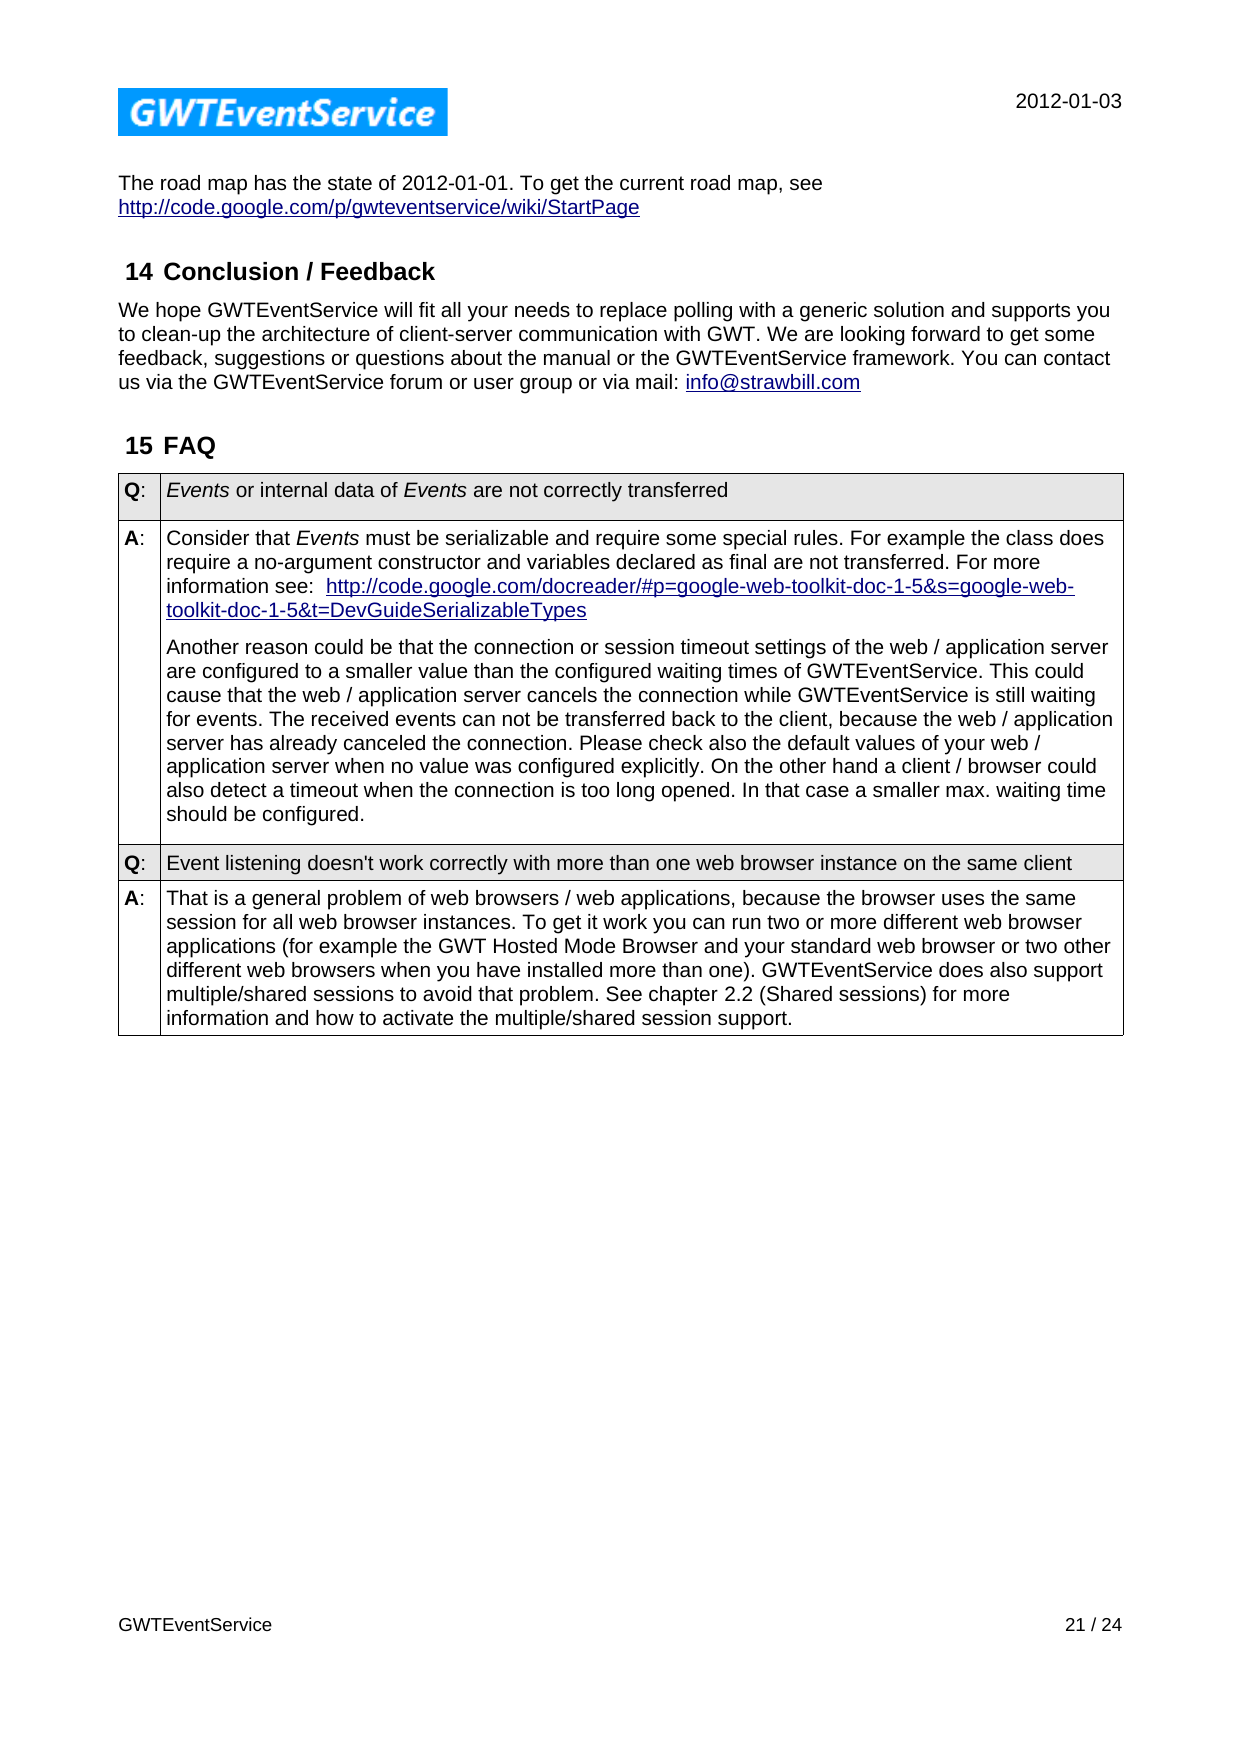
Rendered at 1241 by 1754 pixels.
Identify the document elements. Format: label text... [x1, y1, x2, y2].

table_cell A: [119, 881, 160, 1035]
text The road map has the state of 2012-01-01. To get the current road map, see http://code.google.com/p/gwteventservice/wiki/StartPage [118, 171, 1122, 219]
subtitle Conclusion / Feedback [118, 257, 1122, 285]
table_header Q: [119, 474, 160, 520]
picture [118, 88, 448, 136]
table_cell Consider that Events must be serializable and require some special rules. For example the class does require a no-argument constructor and variables declared as final are not transferred. For more information see: http://code.google.com/docreader/#p=google-web-toolkit-doc-1-5&s=google-web-toolkit-doc-1-5&t=DevGuideSerializableTypes Another reason could be that the connection or session timeout settings of the web / application server are configured to a smaller value than the configured waiting times of GWTEventService. This could cause that the web / application server cancels the connection while GWTEventService is still waiting for events. The received events can not be transferred back to the client, because the web / application server has already canceled the connection. Please check also the default values of your web / application server when no value was configured explicitly. On the other hand a client / browser could also detect a timeout when the connection is too long opened. In that case a smaller max. waiting time should be configured. [161, 521, 1123, 844]
text We hope GWTEventService will fit all your needs to replace polling with a generic solution and supports you to clean-up the architecture of client-server communication with GWT. We are looking forward to get some feedback, suggestions or questions about the manual or the GWTEventService framework. You can contact us via the GWTEventService forum or user group or via mail: info@strawbill.com [118, 298, 1122, 394]
table_cell Q: [119, 845, 160, 880]
table_header Events or internal data of Events are not correctly transferred [161, 474, 1123, 520]
table_cell Event listening doesn't work correctly with more than one web browser instance on the same client [161, 845, 1123, 880]
table_cell That is a general problem of web browsers / web applications, because the browser uses the same session for all web browser instances. To get it work you can run two or more different web browser applications (for example the GWT Hosted Mode Browser and your standard web browser or two other different web browsers when you have installed more than one). GWTEventService does also support multiple/shared sessions to avoid that problem. See chapter 2.2 (Shared sessions) for more information and how to activate the multiple/shared session support. [161, 881, 1123, 1035]
table_cell A: [119, 521, 160, 844]
subtitle FAQ [118, 431, 1122, 460]
